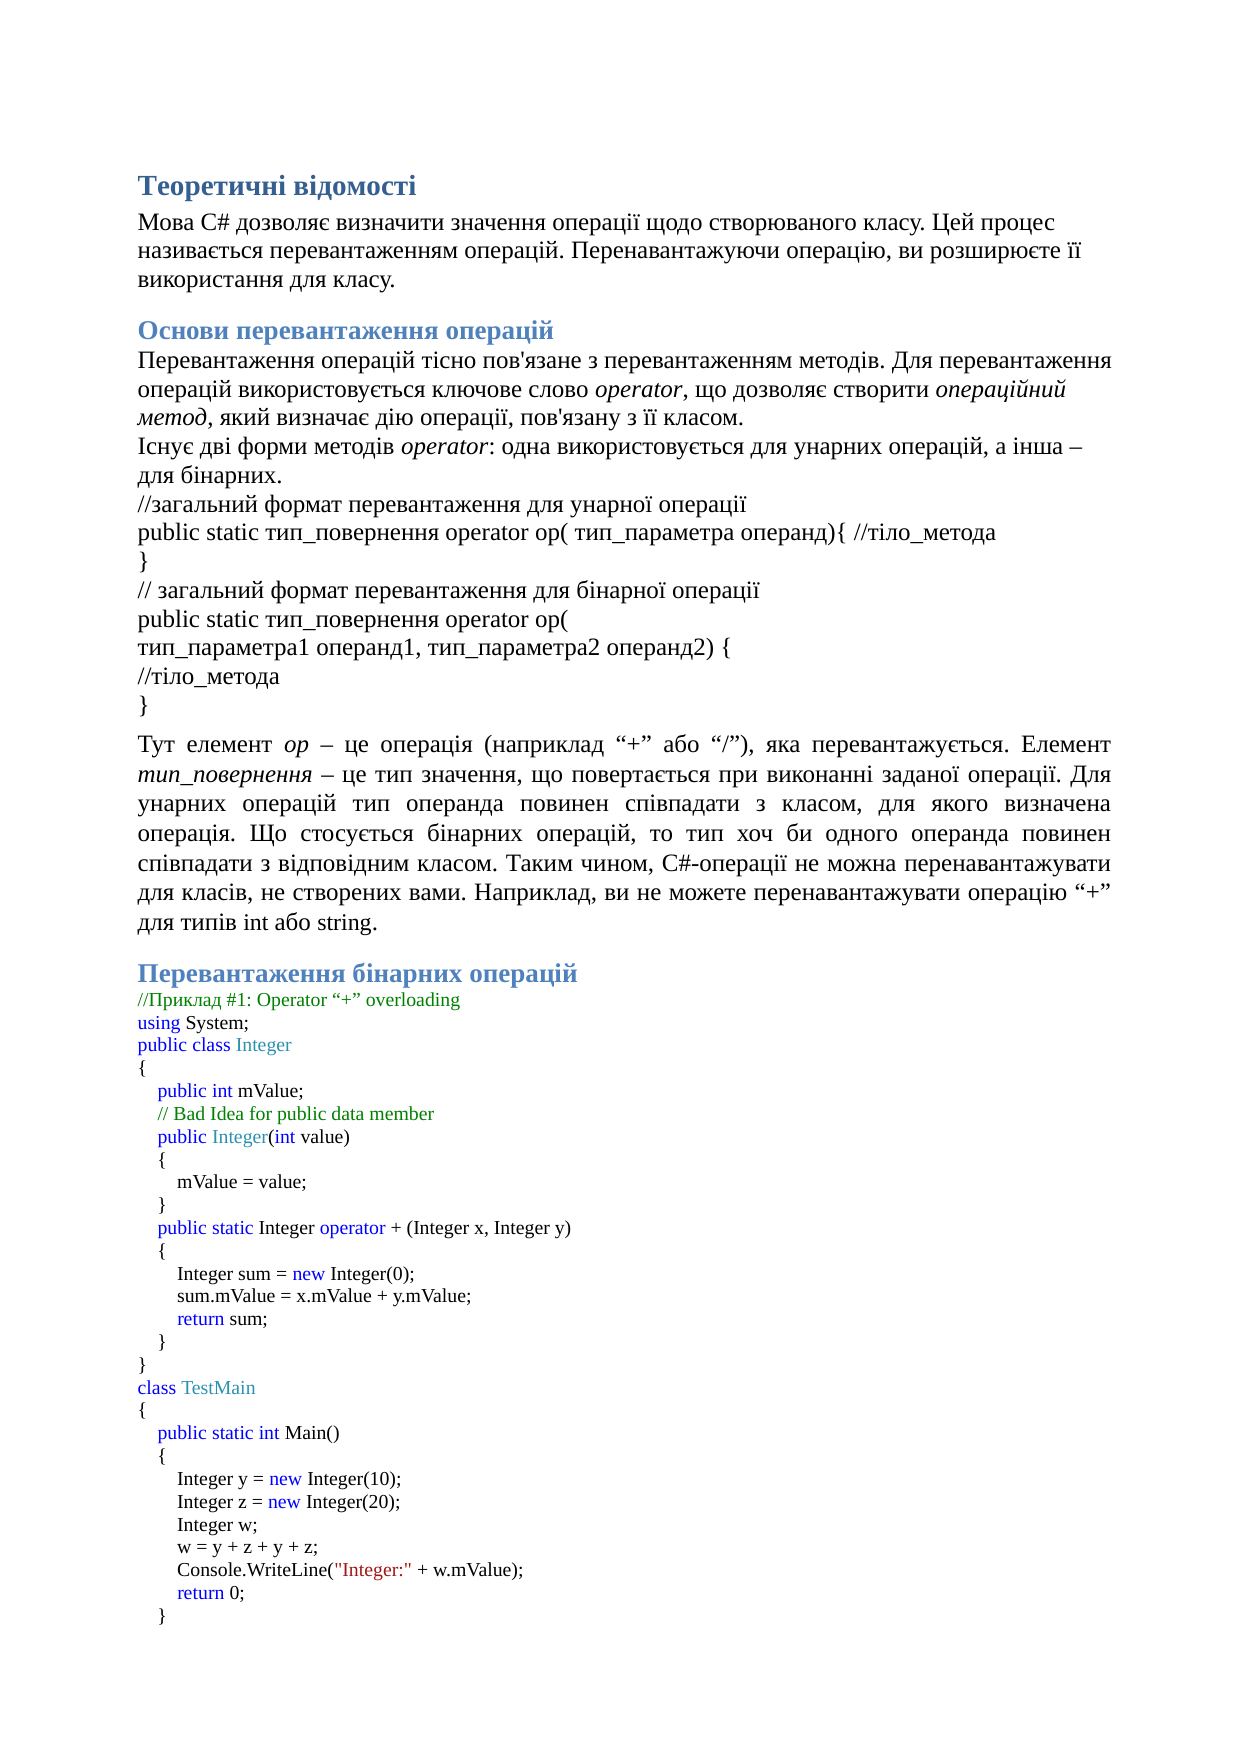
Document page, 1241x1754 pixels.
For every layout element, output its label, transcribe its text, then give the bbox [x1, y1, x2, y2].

text Перевантаження операцій тісно пов'язане з перевантаженням методів. Для перевантаження операцій використовується ключове слово operator, що дозволяє створити операційний метод, який визначає дію операції, пов'язану з її класом. [137, 345, 1112, 431]
text } [137, 690, 1112, 719]
text } [137, 1604, 1112, 1627]
text { [137, 1239, 1112, 1262]
text Integer y = new Integer(10); [137, 1467, 1112, 1490]
text { [137, 1398, 1112, 1421]
text // Bad Idea for public data member [137, 1102, 1112, 1125]
text using System; [137, 1011, 1112, 1033]
text Тут елемент op – це операція (наприклад “+” або “/”), яка перевантажується. Елемент тип_повернення – це тип значення, що повертається при виконанні заданої операції. Для унарних операцій тип операнда повинен співпадати з класом, для якого визначена операція. Що стосується бінарних операцій, то тип хоч би одного операнда повинен співпадати з відповідним класом. Таким чином, C#-операції не можна перенавантажувати для класів, не створених вами. Наприклад, ви не можете перенавантажувати операцію “+” для типів int або string. [137, 728, 1112, 936]
text return sum; [137, 1307, 1112, 1330]
text public int mValue; [137, 1079, 1112, 1102]
text public static тип_повернення operator op( тип_параметра операнд){ //тіло_метода [137, 517, 1112, 546]
text // загальний формат перевантаження для бінарної операції [137, 575, 1112, 604]
text } [137, 1353, 1112, 1376]
text Console.WriteLine("Integer:" + w.mValue); [137, 1558, 1112, 1581]
text sum.mValue = x.mValue + у.mValue; [137, 1284, 1112, 1307]
text Integer z = new Integer(20); [137, 1490, 1112, 1512]
text } [137, 546, 1112, 575]
text mValue = value; [137, 1170, 1112, 1193]
text //загальний формат перевантаження для унарної операції [137, 489, 1112, 517]
text public static тип_повернення operator op( [137, 604, 1112, 632]
text return 0; [137, 1581, 1112, 1604]
text тип_параметра1 операнд1, тип_параметра2 операнд2) { [137, 632, 1112, 661]
text public Integer(int value) [137, 1125, 1112, 1147]
text Існує дві форми методів operator: одна використовується для унарних операцій, а інша – для бінарних. [137, 431, 1112, 489]
text } [137, 1193, 1112, 1216]
text //тіло_метода [137, 661, 1112, 690]
subtitle Основи перевантаження операцій [137, 314, 1112, 345]
text public class Integer [137, 1033, 1112, 1056]
text { [137, 1056, 1112, 1079]
text public static Integer operator + (Integer x, Integer у) [137, 1216, 1112, 1239]
text w = y + z + y + z; [137, 1535, 1112, 1558]
text //Приклад #1: Operator “+” overloading [137, 988, 1112, 1011]
text Теоретичні відомості [137, 168, 1112, 202]
text Integer w; [137, 1512, 1112, 1535]
subtitle Перевантаження бінарних операцій [137, 957, 1112, 988]
text } [137, 1330, 1112, 1353]
text Мова C# дозволяє визначити значення операції щодо створюваного класу. Цей процес називається перевантаженням операцій. Перенавантажуючи операцію, ви розширюєте її використання для класу. [137, 207, 1112, 293]
text class TestMain [137, 1376, 1112, 1398]
text Integer sum = new Integer(0); [137, 1262, 1112, 1284]
text { [137, 1444, 1112, 1467]
text public static int Main() [137, 1421, 1112, 1444]
text { [137, 1147, 1112, 1170]
